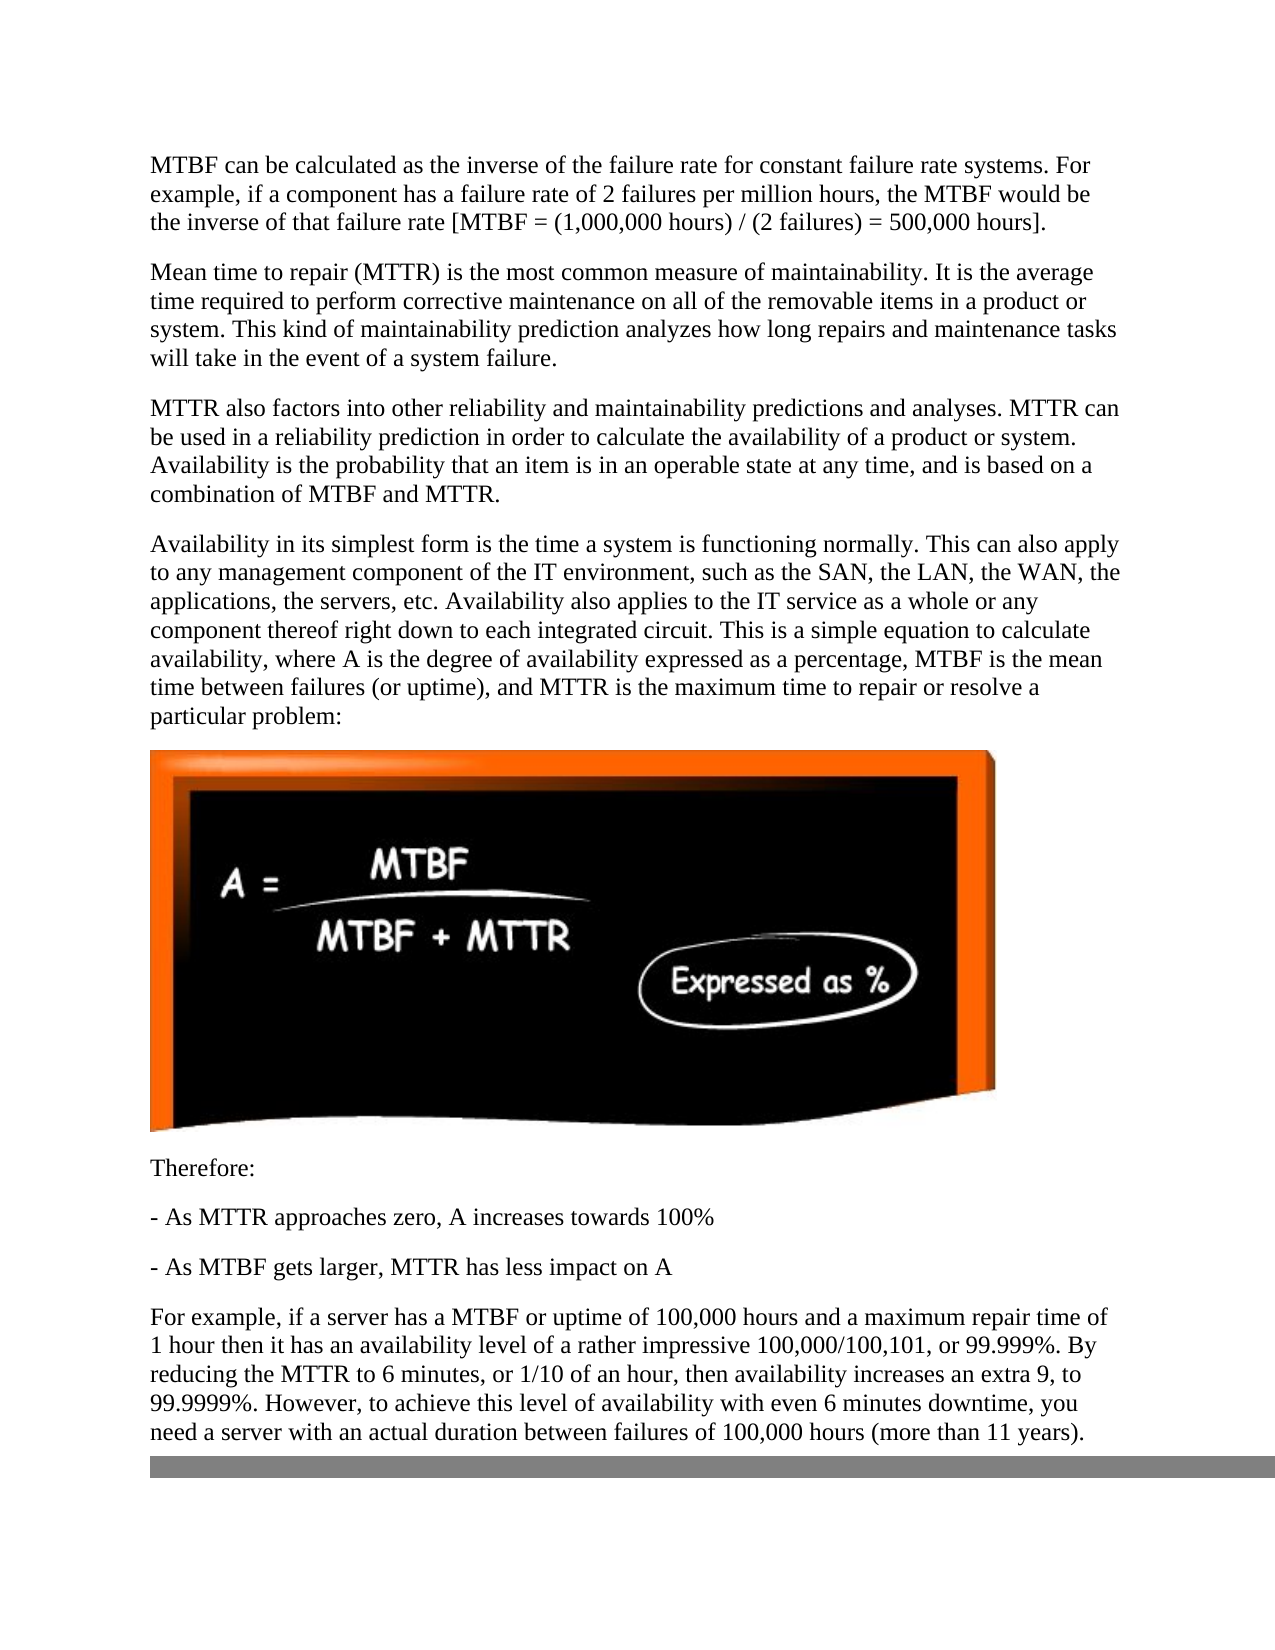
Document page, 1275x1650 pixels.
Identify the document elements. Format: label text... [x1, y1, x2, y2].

text Therefore: [150, 1153, 1125, 1182]
text MTBF can be calculated as the inverse of the failure rate for constant failure rate systems. For example, if a component has a failure rate of 2 failures per million hours, the MTBF would be the inverse of that failure rate [MTBF = (1,000,000 hours) / (2 failures) = 500,000 hours]. [150, 150, 1125, 236]
text For example, if a server has a MTBF or uptime of 100,000 hours and a maximum repair time of 1 hour then it has an availability level of a rather impressive 100,000/100,101, or 99.999%. By reducing the MTTR to 6 minutes, or 1/10 of an hour, then availability increases an extra 9, to 99.9999%. However, to achieve this level of availability with even 6 minutes downtime, you need a server with an actual duration between failures of 100,000 hours (more than 11 years). [150, 1302, 1125, 1445]
text - As MTTR approaches zero, A increases towards 100% [150, 1202, 1125, 1231]
text Mean time to repair (MTTR) is the most common measure of maintainability. It is the average time required to perform corrective maintenance on all of the removable items in a product or system. This kind of maintainability prediction analyzes how long repairs and maintenance tasks will take in the event of a system failure. [150, 257, 1125, 372]
text Availability in its simplest form is the time a system is functioning normally. This can also apply to any management component of the IT environment, such as the SAN, the LAN, the WAN, the applications, the servers, etc. Availability also applies to the IT service as a whole or any component thereof right down to each integrated circuit. This is a simple equation to calculate availability, where A is the degree of availability expressed as a percentage, MTBF is the mean time between failures (or uptime), and MTTR is the maximum time to repair or resolve a particular problem: [150, 529, 1125, 730]
text MTTR also factors into other reliability and maintainability predictions and analyses. MTTR can be used in a reliability prediction in order to calculate the availability of a product or system. Availability is the probability that an item is in an operable state at any time, and is based on a combination of MTBF and MTTR. [150, 393, 1125, 508]
text - As MTBF gets larger, MTTR has less impact on A [150, 1252, 1125, 1281]
